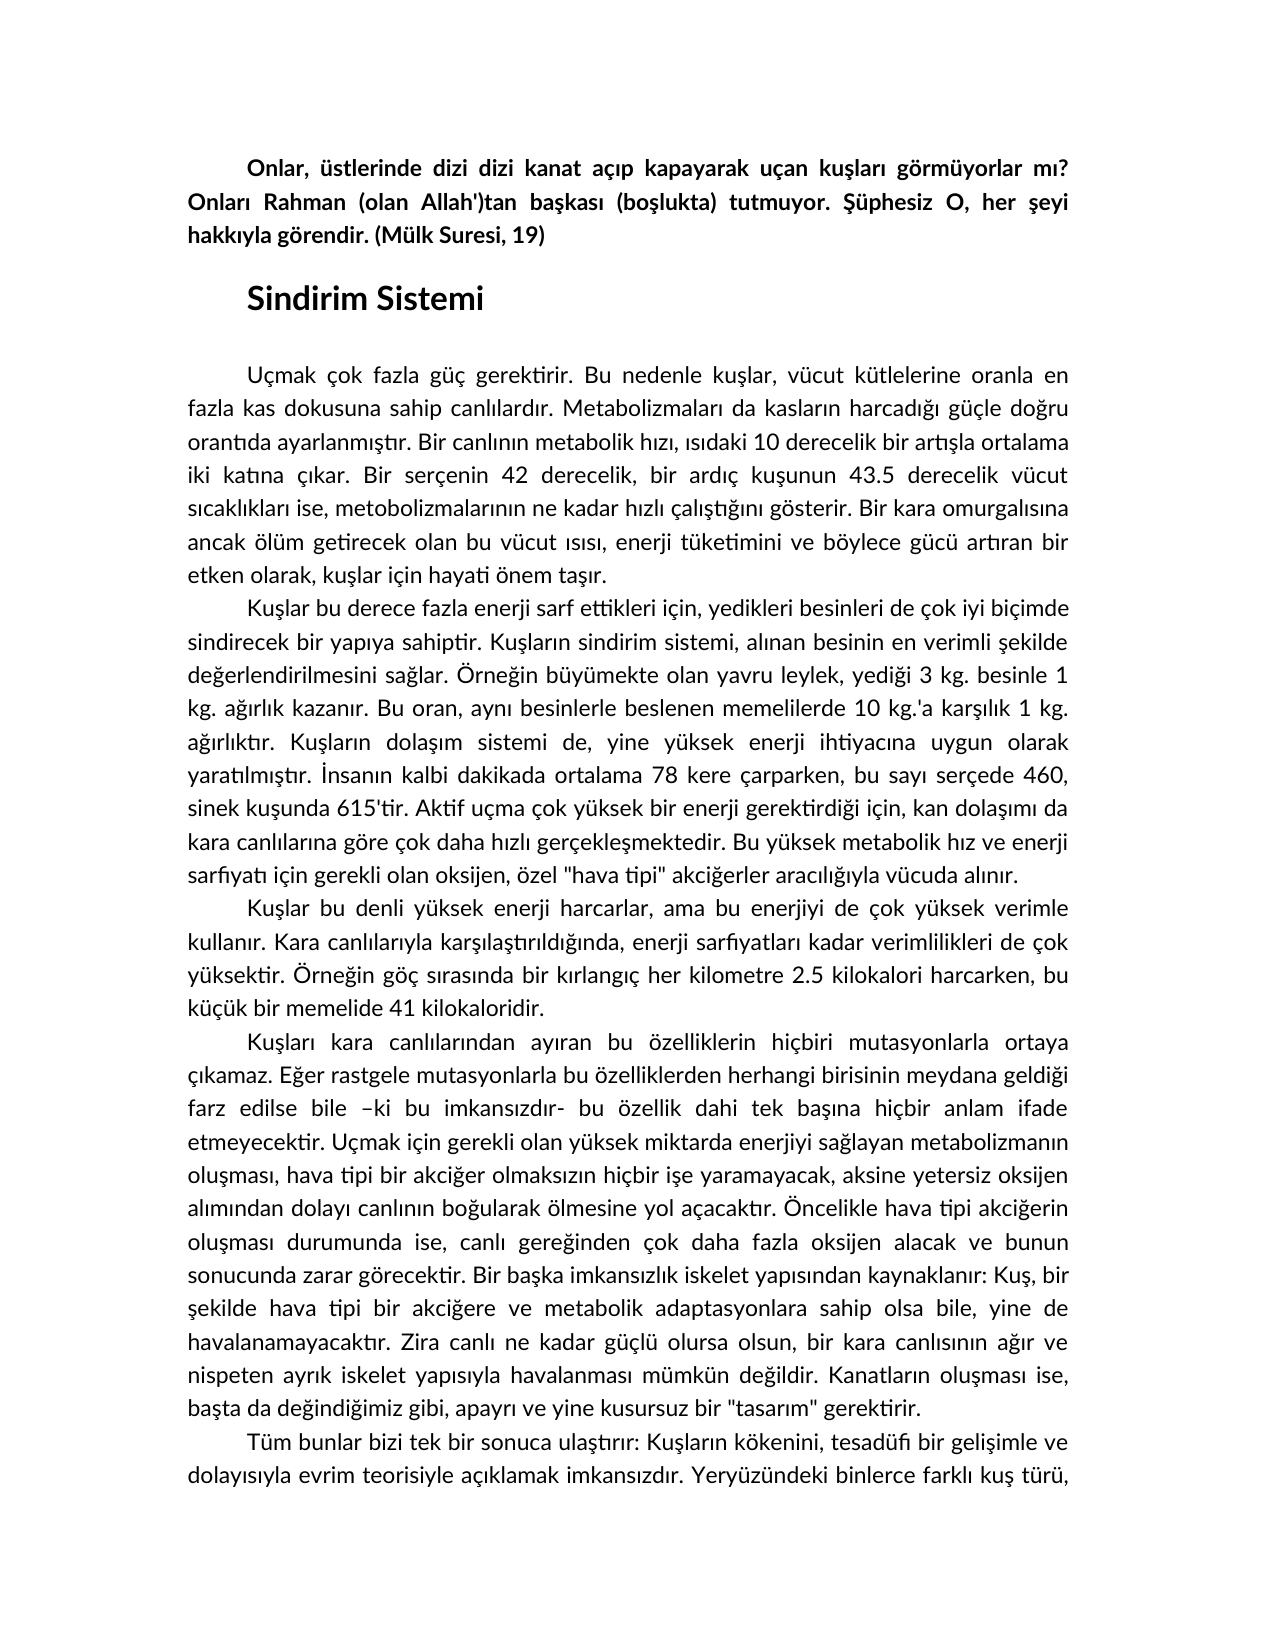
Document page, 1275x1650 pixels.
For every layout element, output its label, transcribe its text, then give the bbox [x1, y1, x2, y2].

text Uçmak çok fazla güç gerektirir. Bu nedenle kuşlar, vücut kütlelerine oranla en fazla kas dokusuna sahip canlılardır. Metabolizmaları da kasların harcadığı güçle doğru orantıda ayarlanmıştır. Bir canlının metabolik hızı, ısıdaki 10 derecelik bir artışla ortalama iki katına çıkar. Bir serçenin 42 derecelik, bir ardıç kuşunun 43.5 derecelik vücut sıcaklıkları ise, metobolizmalarının ne kadar hızlı çalıştığını gösterir. Bir kara omurgalısına ancak ölüm getirecek olan bu vücut ısısı, enerji tüketimini ve böylece gücü artıran bir etken olarak, kuşlar için hayati önem taşır. [187, 357, 1070, 590]
text Kuşlar bu denli yüksek enerji harcarlar, ama bu enerjiyi de çok yüksek verimle kullanır. Kara canlılarıyla karşılaştırıldığında, enerji sarfiyatları kadar verimlilikleri de çok yüksektir. Örneğin göç sırasında bir kırlangıç her kilometre 2.5 kilokalori harcarken, bu küçük bir memelide 41 kilokaloridir. [187, 890, 1070, 1023]
subtitle Sindirim Sistemi [187, 283, 1070, 317]
text Kuşlar bu derece fazla enerji sarf ettikleri için, yedikleri besinleri de çok iyi biçimde sindirecek bir yapıya sahiptir. Kuşların sindirim sistemi, alınan besinin en verimli şekilde değerlendirilmesini sağlar. Örneğin büyümekte olan yavru leylek, yediği 3 kg. besinle 1 kg. ağırlık kazanır. Bu oran, aynı besinlerle beslenen memelilerde 10 kg.'a karşılık 1 kg. ağırlıktır. Kuşların dolaşım sistemi de, yine yüksek enerji ihtiyacına uygun olarak yaratılmıştır. İnsanın kalbi dakikada ortalama 78 kere çarparken, bu sayı serçede 460, sinek kuşunda 615'tir. Aktif uçma çok yüksek bir enerji gerektirdiği için, kan dolaşımı da kara canlılarına göre çok daha hızlı gerçekleşmektedir. Bu yüksek metabolik hız ve enerji sarfiyatı için gerekli olan oksijen, özel "hava tipi" akciğerler aracılığıyla vücuda alınır. [187, 590, 1070, 890]
text Tüm bunlar bizi tek bir sonuca ulaştırır: Kuşların kökenini, tesadüfi bir gelişimle ve dolayısıyla evrim teorisiyle açıklamak imkansızdır. Yeryüzündeki binlerce farklı kuş türü, [187, 1423, 1070, 1490]
text Onlar, üstlerinde dizi dizi kanat açıp kapayarak uçan kuşları görmüyorlar mı? Onları Rahman (olan Allah')tan başkası (boşlukta) tutmuyor. Şüphesiz O, her şeyi hakkıyla görendir. (Mülk Suresi, 19) [187, 150, 1070, 250]
text Kuşları kara canlılarından ayıran bu özelliklerin hiçbiri mutasyonlarla ortaya çıkamaz. Eğer rastgele mutasyonlarla bu özelliklerden herhangi birisinin meydana geldiği farz edilse bile –ki bu imkansızdır- bu özellik dahi tek başına hiçbir anlam ifade etmeyecektir. Uçmak için gerekli olan yüksek miktarda enerjiyi sağlayan metabolizmanın oluşması, hava tipi bir akciğer olmaksızın hiçbir işe yaramayacak, aksine yetersiz oksijen alımından dolayı canlının boğularak ölmesine yol açacaktır. Öncelikle hava tipi akciğerin oluşması durumunda ise, canlı gereğinden çok daha fazla oksijen alacak ve bunun sonucunda zarar görecektir. Bir başka imkansızlık iskelet yapısından kaynaklanır: Kuş, bir şekilde hava tipi bir akciğere ve metabolik adaptasyonlara sahip olsa bile, yine de havalanamayacaktır. Zira canlı ne kadar güçlü olursa olsun, bir kara canlısının ağır ve nispeten ayrık iskelet yapısıyla havalanması mümkün değildir. Kanatların oluşması ise, başta da değindiğimiz gibi, apayrı ve yine kusursuz bir "tasarım" gerektirir. [187, 1023, 1070, 1423]
